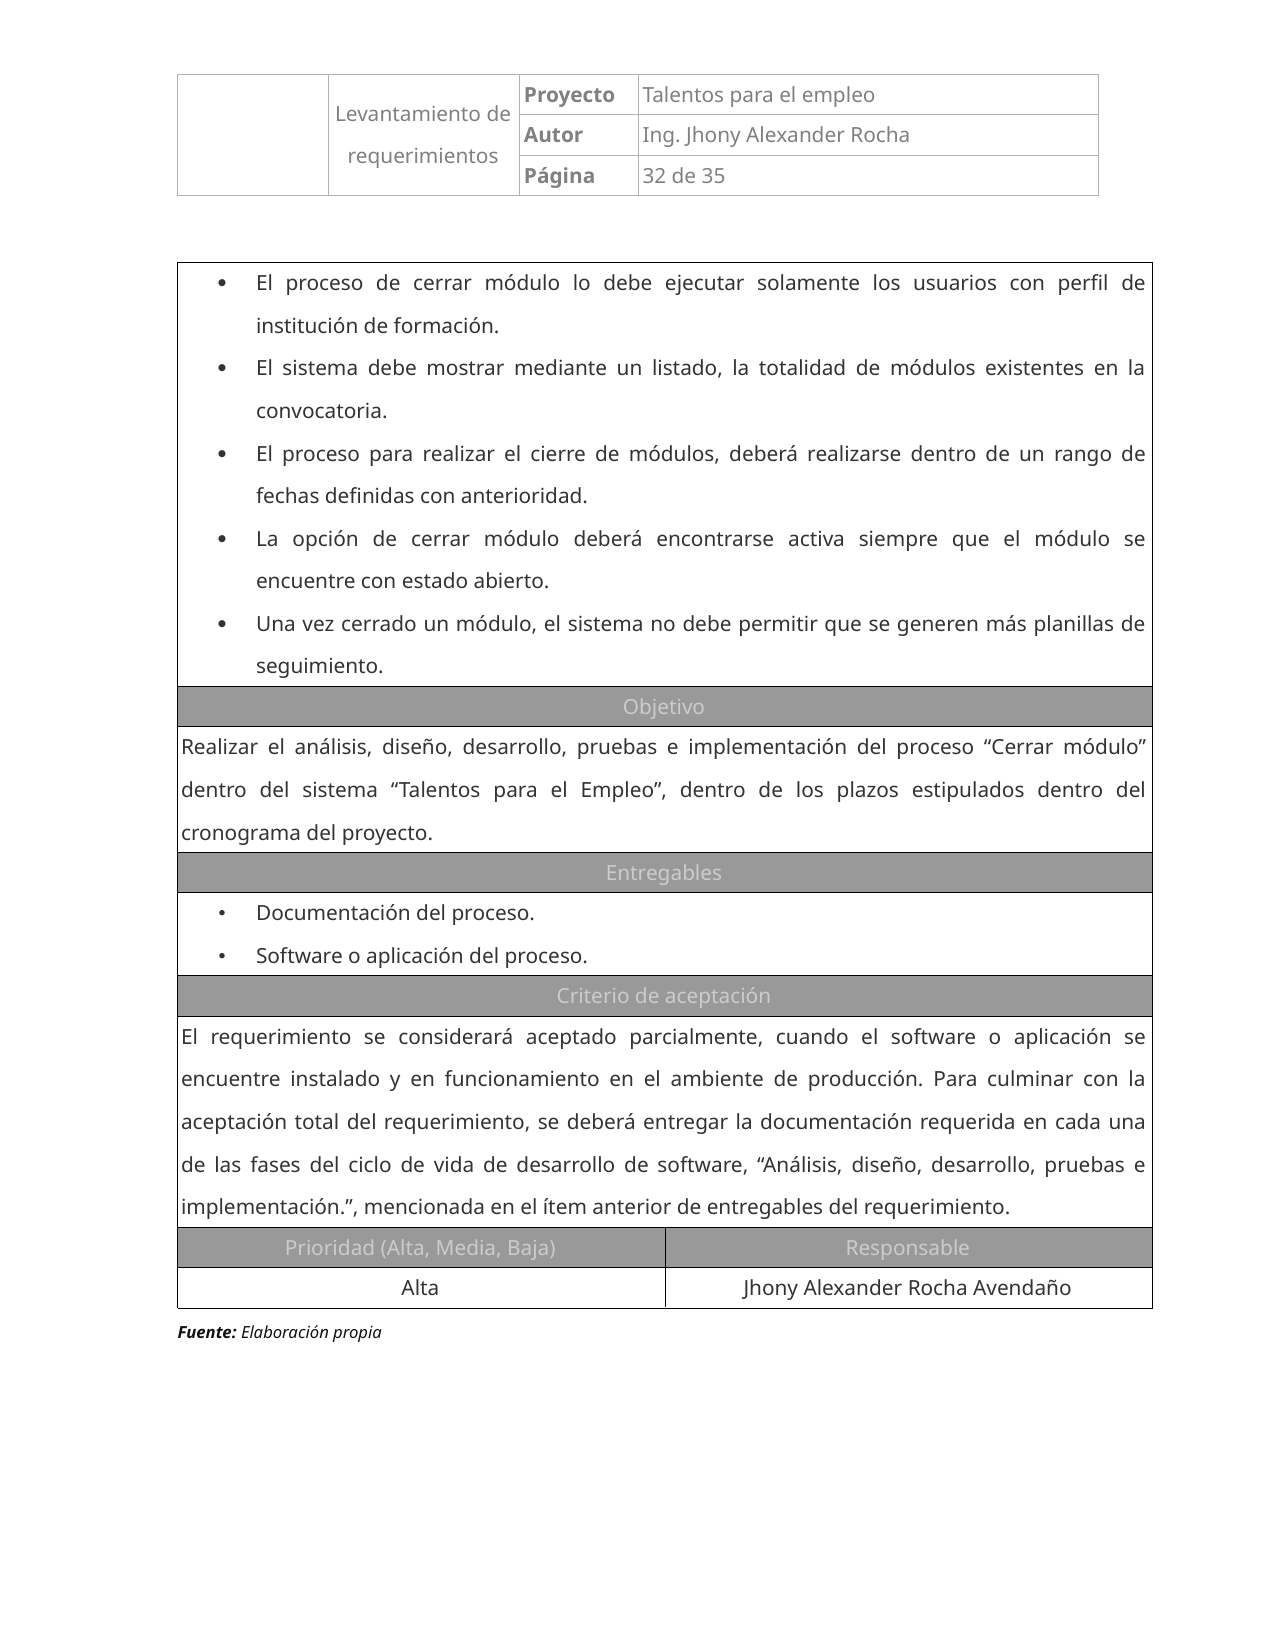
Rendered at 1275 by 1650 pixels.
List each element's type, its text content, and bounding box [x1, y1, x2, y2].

table_cell Criterio de aceptación [178, 976, 1152, 1016]
table_cell Documentación del proceso. Software o aplicación del proceso. [178, 893, 1152, 975]
text Fuente: Elaboración propia [177, 1320, 1098, 1343]
table_cell Prioridad (Alta, Media, Baja) [178, 1228, 665, 1267]
table_cell Objetivo [178, 687, 1152, 726]
table_cell Responsable [666, 1228, 1152, 1267]
table_cell Para la funcionalidad de cerrar módulo, se debe tener en cuenta las siguientes condiciones: El proceso de cerrar módulo lo debe ejecutar solamente los usuarios con perfil de institución de formación. El sistema debe mostrar mediante un listado, la totalidad de módulos existentes en la convocatoria. El proceso para realizar el cierre de módulos, deberá realizarse dentro de un rango de fechas definidas con anterioridad. La opción de cerrar módulo deberá encontrarse activa siempre que el módulo se encuentre con estado abierto. Una vez cerrado un módulo, el sistema no debe permitir que se generen más planillas de seguimiento. [178, 263, 1152, 686]
table_cell Entregables [178, 853, 1152, 892]
table_cell Jhony Alexander Rocha Avendaño [666, 1268, 1152, 1307]
table_cell El requerimiento se considerará aceptado parcialmente, cuando el software o aplicación se encuentre instalado y en funcionamiento en el ambiente de producción. Para culminar con la aceptación total del requerimiento, se deberá entregar la documentación requerida en cada una de las fases del ciclo de vida de desarrollo de software, “Análisis, diseño, desarrollo, pruebas e implementación.”, mencionada en el ítem anterior de entregables del requerimiento. [178, 1017, 1152, 1227]
table_cell Alta [178, 1268, 665, 1307]
table_cell Realizar el análisis, diseño, desarrollo, pruebas e implementación del proceso “Cerrar módulo” dentro del sistema “Talentos para el Empleo”, dentro de los plazos estipulados dentro del cronograma del proyecto. [178, 727, 1152, 852]
